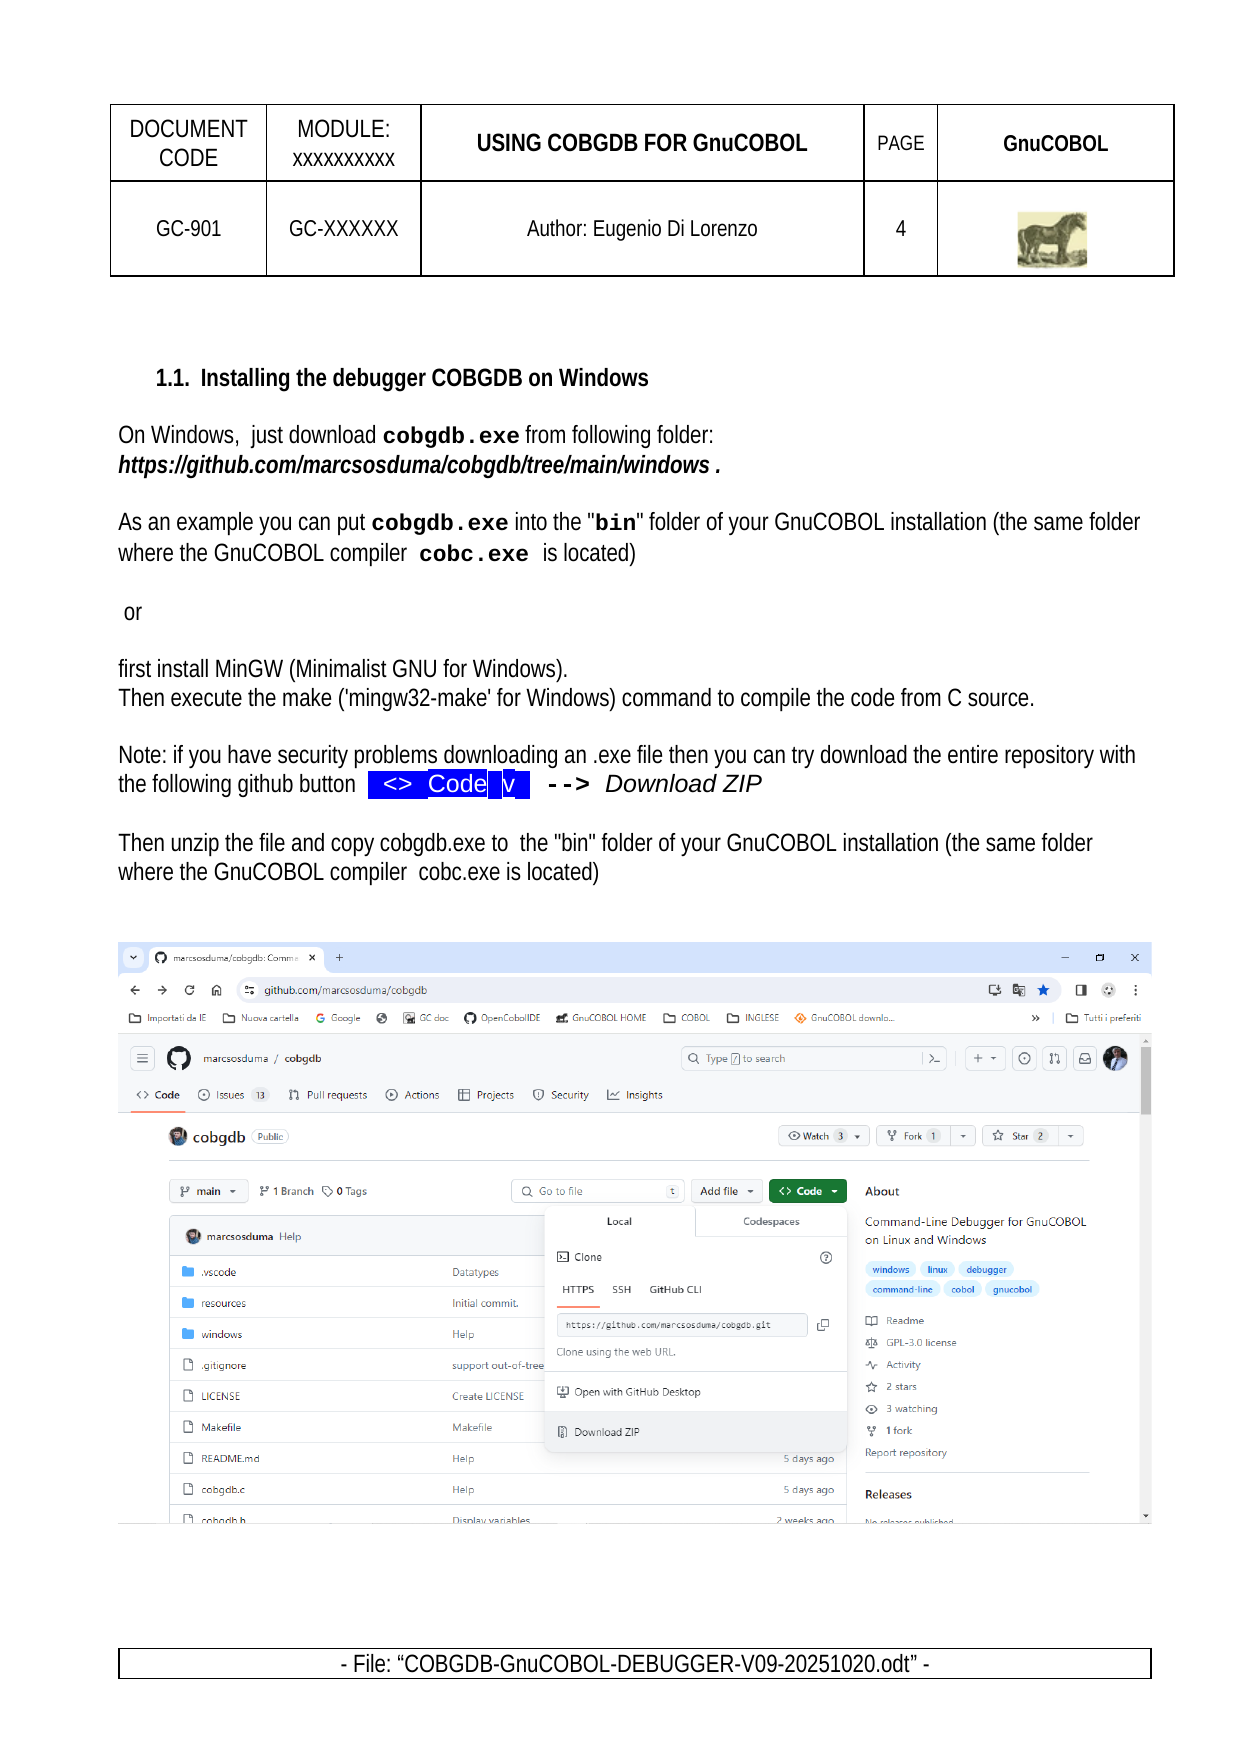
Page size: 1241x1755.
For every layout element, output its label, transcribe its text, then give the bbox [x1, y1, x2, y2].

text first install MinGW (Minimalist GNU for Windows). [118, 654, 1152, 683]
text On Windows, just download cobgdb.exe from following folder: https://github.com/marcsosduma/cobgdb/tree/main/windows . [118, 420, 1152, 479]
text or [118, 597, 1152, 625]
subtitle Installing the debugger COBGDB on Windows [156, 362, 1152, 391]
text Note: if you have security problems downloading an .exe file then you can try download the entire repository with the following github button <> Code v --> Download ZIP [118, 740, 1152, 799]
text Then execute the make ('mingw32-make' for Windows) command to compile the code from C source. [118, 683, 1152, 711]
text As an example you can put cobgdb.exe into the "bin" folder of your GnuCOBOL installation (the same folder where the GnuCOBOL compiler cobc.exe is located) [118, 507, 1152, 568]
text Then unzip the file and copy cobgdb.exe to the "bin" folder of your GnuCOBOL installation (the same folder where the GnuCOBOL compiler cobc.exe is located) [118, 828, 1152, 885]
